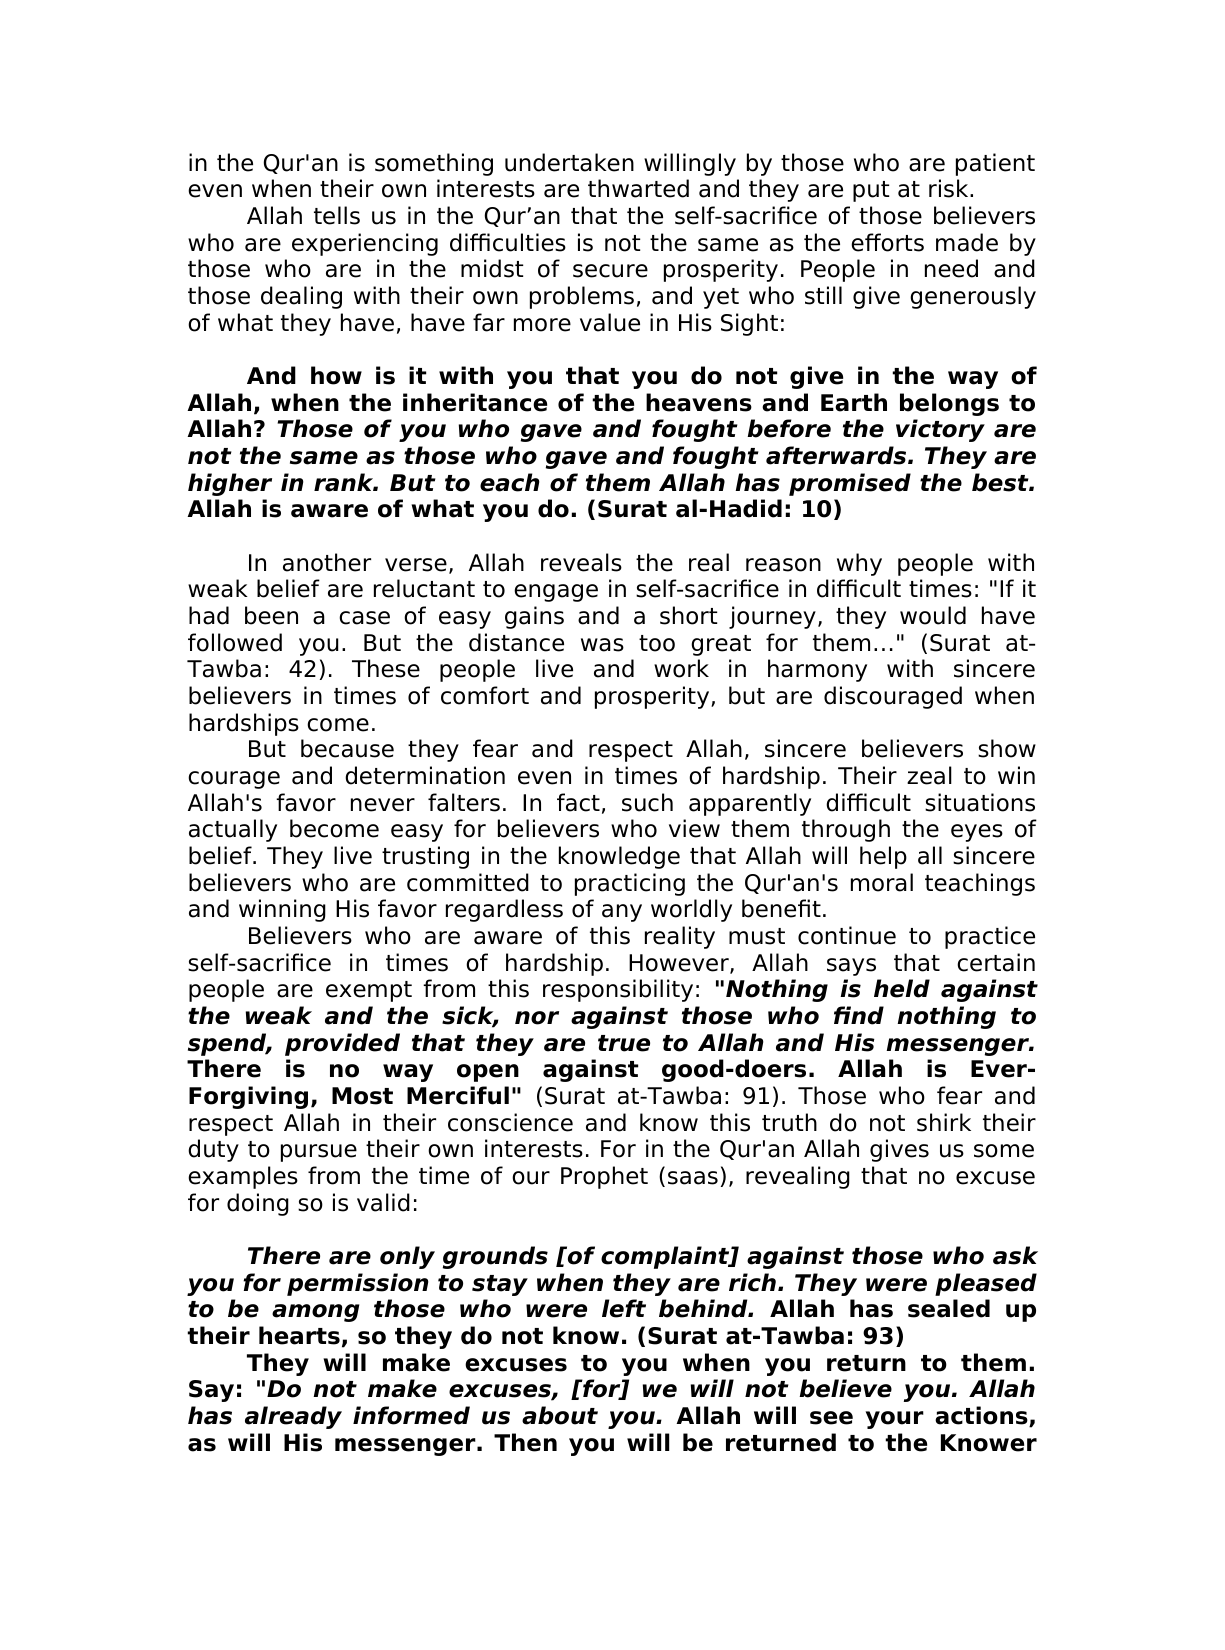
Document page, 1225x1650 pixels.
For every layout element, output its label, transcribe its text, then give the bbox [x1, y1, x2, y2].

text In another verse, Allah reveals the real reason why people with weak belief are reluctant to engage in self-sacrifice in difficult times: "If it had been a case of easy gains and a short journey, they would have followed you. But the distance was too great for them…" (Surat at-Tawba: 42). These people live and work in harmony with sincere believers in times of comfort and prosperity, but are discouraged when hardships come. [187, 550, 1037, 737]
text There are only grounds [of complaint] against those who ask you for permission to stay when they are rich. They were pleased to be among those who were left behind. Allah has sealed up their hearts, so they do not know. (Surat at-Tawba: 93) [187, 1243, 1037, 1350]
text in the Qur'an is something undertaken willingly by those who are patient even when their own interests are thwarted and they are put at risk. [187, 150, 1037, 203]
text But because they fear and respect Allah, sincere believers show courage and determination even in times of hardship. Their zeal to win Allah's favor never falters. In fact, such apparently difficult situations actually become easy for believers who view them through the eyes of belief. They live trusting in the knowledge that Allah will help all sincere believers who are committed to practicing the Qur'an's moral teachings and winning His favor regardless of any worldly benefit. [187, 737, 1037, 923]
text Allah tells us in the Qur’an that the self-sacrifice of those believers who are experiencing difficulties is not the same as the efforts made by those who are in the midst of secure prosperity. People in need and those dealing with their own problems, and yet who still give generously of what they have, have far more value in His Sight: [187, 203, 1037, 337]
text They will make excuses to you when you return to them. Say: "Do not make excuses, [for] we will not believe you. Allah has already informed us about you. Allah will see your actions, as will His messenger. Then you will be returned to the Knower [187, 1350, 1037, 1457]
text Believers who are aware of this reality must continue to practice self-sacrifice in times of hardship. However, Allah says that certain people are exempt from this responsibility: "Nothing is held against the weak and the sick, nor against those who find nothing to spend, provided that they are true to Allah and His messenger. There is no way open against good-doers. Allah is Ever-Forgiving, Most Merciful" (Surat at-Tawba: 91). Those who fear and respect Allah in their conscience and know this truth do not shirk their duty to pursue their own interests. For in the Qur'an Allah gives us some examples from the time of our Prophet (saas), revealing that no excuse for doing so is valid: [187, 923, 1037, 1217]
text And how is it with you that you do not give in the way of Allah, when the inheritance of the heavens and Earth belongs to Allah? Those of you who gave and fought before the victory are not the same as those who gave and fought afterwards. They are higher in rank. But to each of them Allah has promised the best. Allah is aware of what you do. (Surat al-Hadid: 10) [187, 363, 1037, 523]
